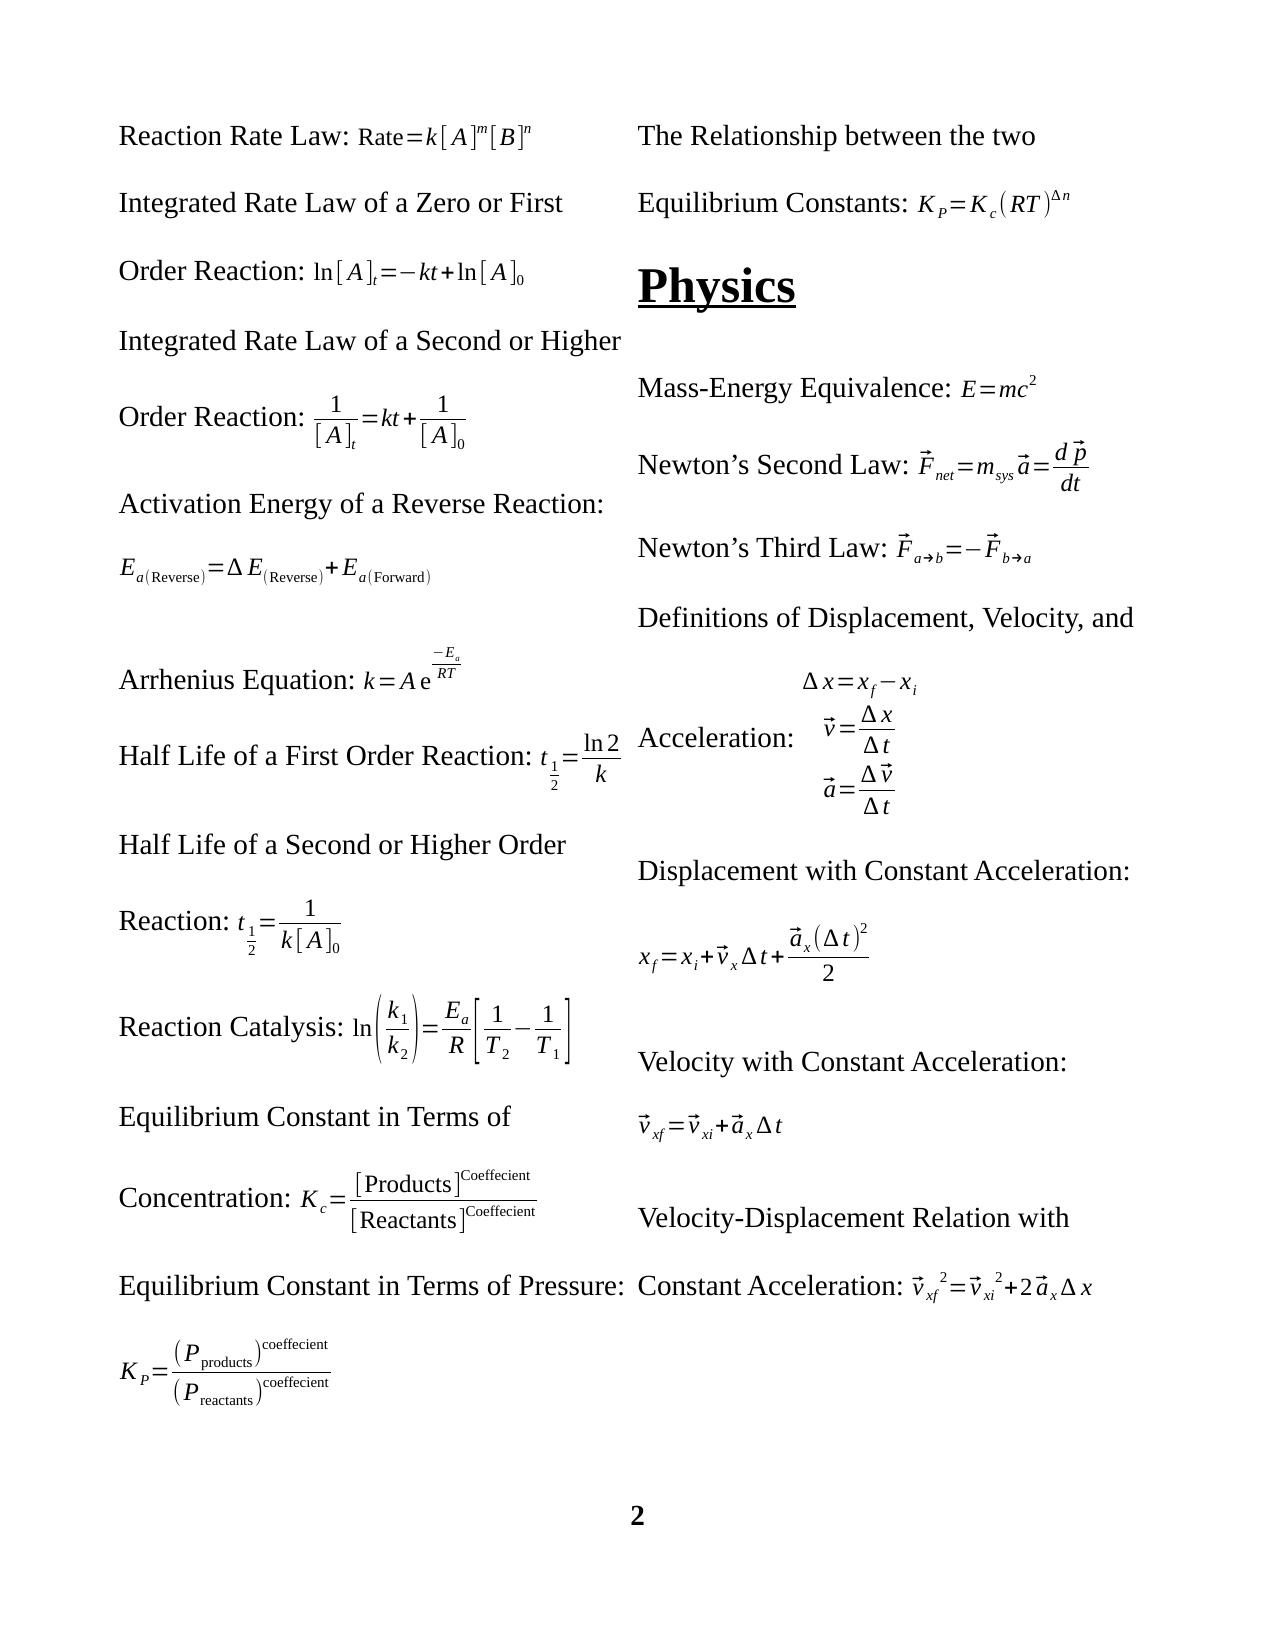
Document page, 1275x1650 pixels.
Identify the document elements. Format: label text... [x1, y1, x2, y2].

text Displacement with Constant Acceleration: [637, 853, 1157, 987]
text Half Life of a Second or Higher Order Reaction: [118, 827, 637, 959]
text Integrated Rate Law of a Zero or First Order Reaction: [118, 186, 637, 289]
text Activation Energy of a Reverse Reaction: [118, 486, 637, 586]
text The Relationship between the two Equilibrium Constants: [637, 118, 1157, 222]
text Reaction Catalysis: [118, 992, 637, 1066]
text Integrated Rate Law of a Second or Higher Order Reaction: [118, 323, 637, 453]
text Arrhenius Equation: [118, 644, 637, 695]
text Definitions of Displacement, Velocity, and Acceleration: [637, 600, 1157, 820]
text Reaction Rate Law: [118, 118, 637, 152]
text Velocity with Constant Acceleration: [637, 1044, 1157, 1143]
text Equilibrium Constant in Terms of Pressure: [118, 1268, 637, 1409]
text Equilibrium Constant in Terms of Concentration: [118, 1099, 637, 1235]
text Newton’s Second Law: [637, 437, 1157, 497]
text Mass-Energy Equivalence: [637, 370, 1157, 404]
text Half Life of a First Order Reaction: [118, 729, 637, 793]
text Velocity-Displacement Relation with Constant Acceleration: [637, 1201, 1157, 1304]
text Newton’s Third Law: [637, 530, 1157, 567]
text Physics [637, 255, 1157, 313]
